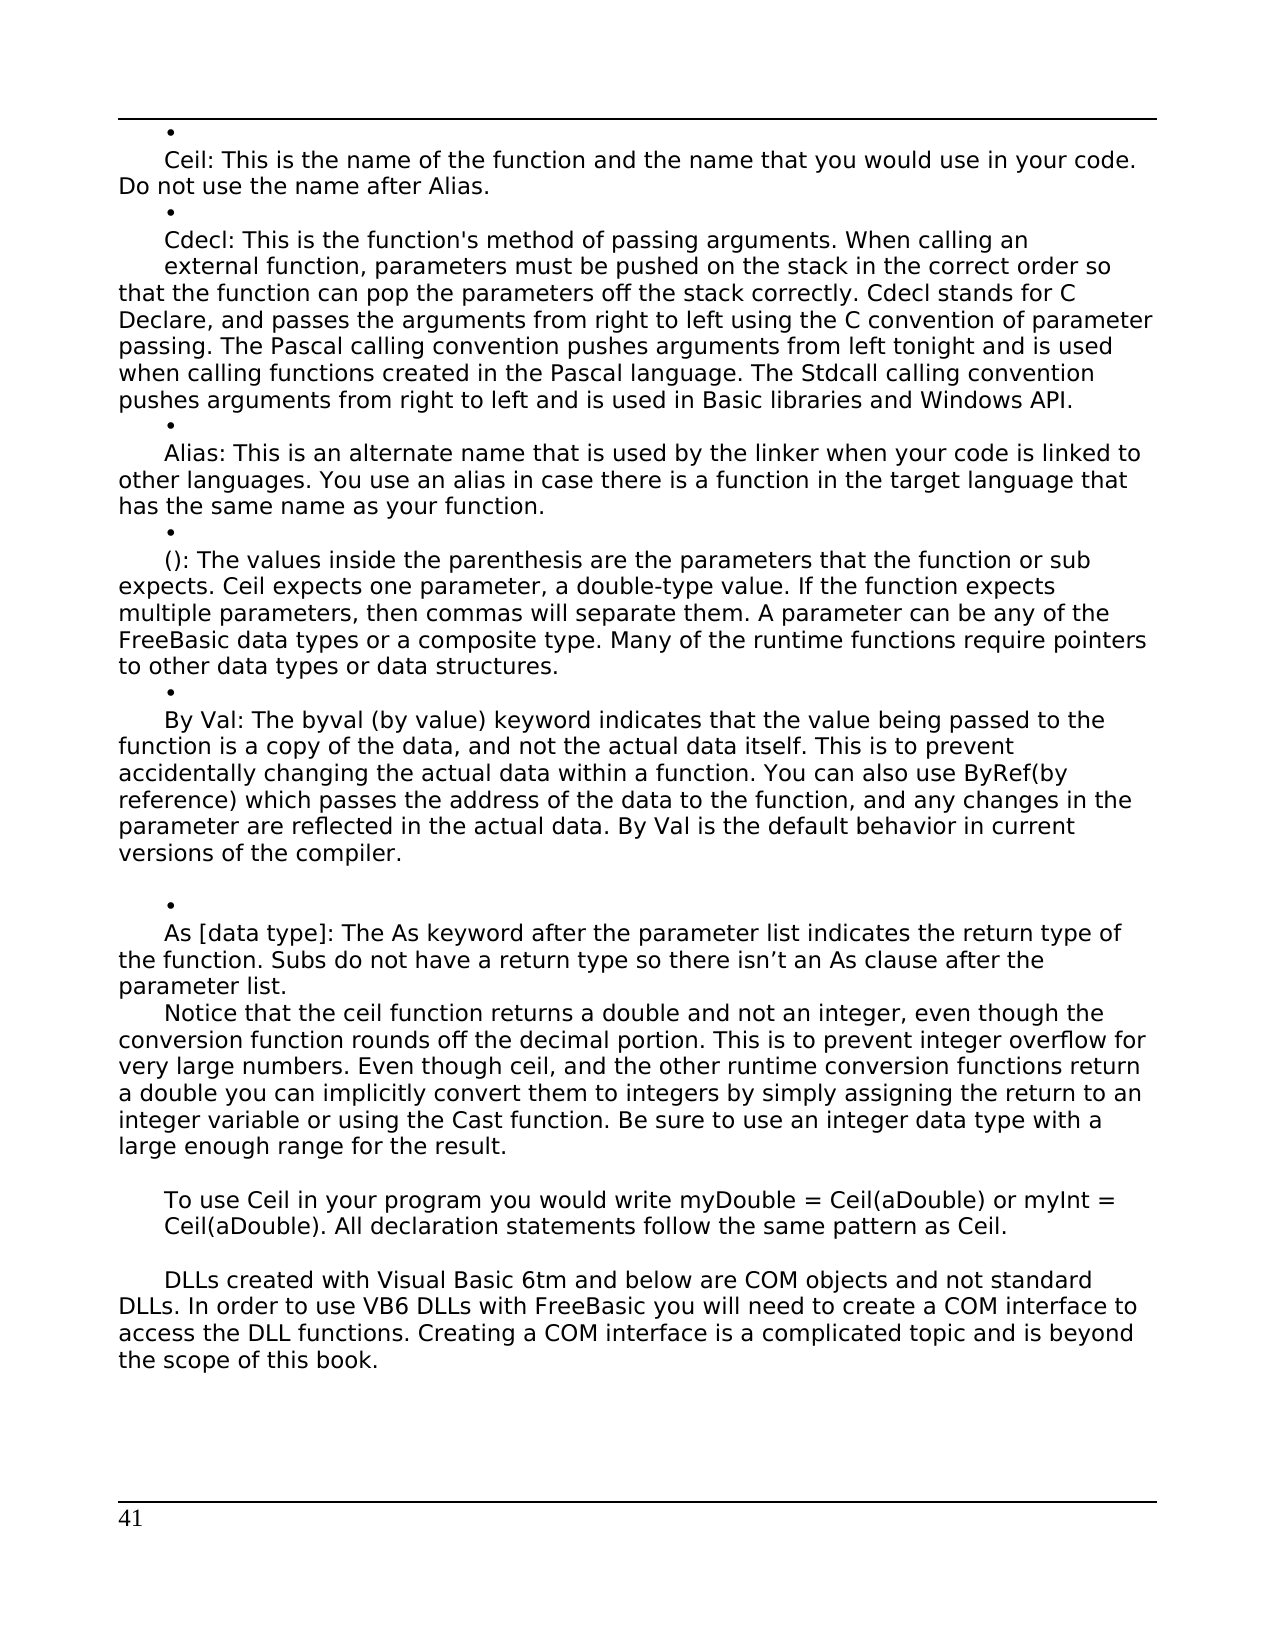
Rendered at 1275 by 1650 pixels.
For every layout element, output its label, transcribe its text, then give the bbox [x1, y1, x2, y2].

text To use Ceil in your program you would write myDouble = Ceil(aDouble) or myInt = [118, 1187, 1157, 1213]
text • [118, 520, 1157, 547]
text • [118, 413, 1157, 440]
text Ceil: This is the name of the function and the name that you would use in your code. Do not use the name after Alias. [118, 147, 1157, 200]
text Alias: This is an alternate name that is used by the linker when your code is linked to other languages. You use an alias in case there is a function in the target language that has the same name as your function. [118, 440, 1157, 520]
text Ceil(aDouble). All declaration statements follow the same pattern as Ceil. [118, 1213, 1157, 1240]
text • [118, 893, 1157, 920]
text As [data type]: The As keyword after the parameter list indicates the return type of the function. Subs do not have a return type so there isn’t an As clause after the parameter list. [118, 920, 1157, 1000]
text external function, parameters must be pushed on the stack in the correct order so that the function can pop the parameters off the stack correctly. Cdecl stands for C Declare, and passes the arguments from right to left using the C convention of parameter passing. The Pascal calling convention pushes arguments from left tonight and is used when calling functions created in the Pascal language. The Stdcall calling convention pushes arguments from right to left and is used in Basic libraries and Windows API. [118, 253, 1157, 413]
text (): The values inside the parenthesis are the parameters that the function or sub expects. Ceil expects one parameter, a double-type value. If the function expects multiple parameters, then commas will separate them. A parameter can be any of the FreeBasic data types or a composite type. Many of the runtime functions require pointers to other data types or data structures. [118, 547, 1157, 680]
text • [118, 680, 1157, 707]
text DLLs created with Visual Basic 6tm and below are COM objects and not standard DLLs. In order to use VB6 DLLs with FreeBasic you will need to create a COM interface to access the DLL functions. Creating a COM interface is a complicated topic and is beyond the scope of this book. [118, 1267, 1157, 1373]
text Cdecl: This is the function's method of passing arguments. When calling an [118, 227, 1157, 253]
text • [118, 120, 1157, 147]
text By Val: The byval (by value) keyword indicates that the value being passed to the function is a copy of the data, and not the actual data itself. This is to prevent accidentally changing the actual data within a function. You can also use ByRef(by reference) which passes the address of the data to the function, and any changes in the parameter are reflected in the actual data. By Val is the default behavior in current versions of the compiler. [118, 707, 1157, 867]
text Notice that the ceil function returns a double and not an integer, even though the conversion function rounds off the decimal portion. This is to prevent integer overflow for very large numbers. Even though ceil, and the other runtime conversion functions return a double you can implicitly convert them to integers by simply assigning the return to an integer variable or using the Cast function. Be sure to use an integer data type with a large enough range for the result. [118, 1000, 1157, 1160]
text • [118, 200, 1157, 227]
